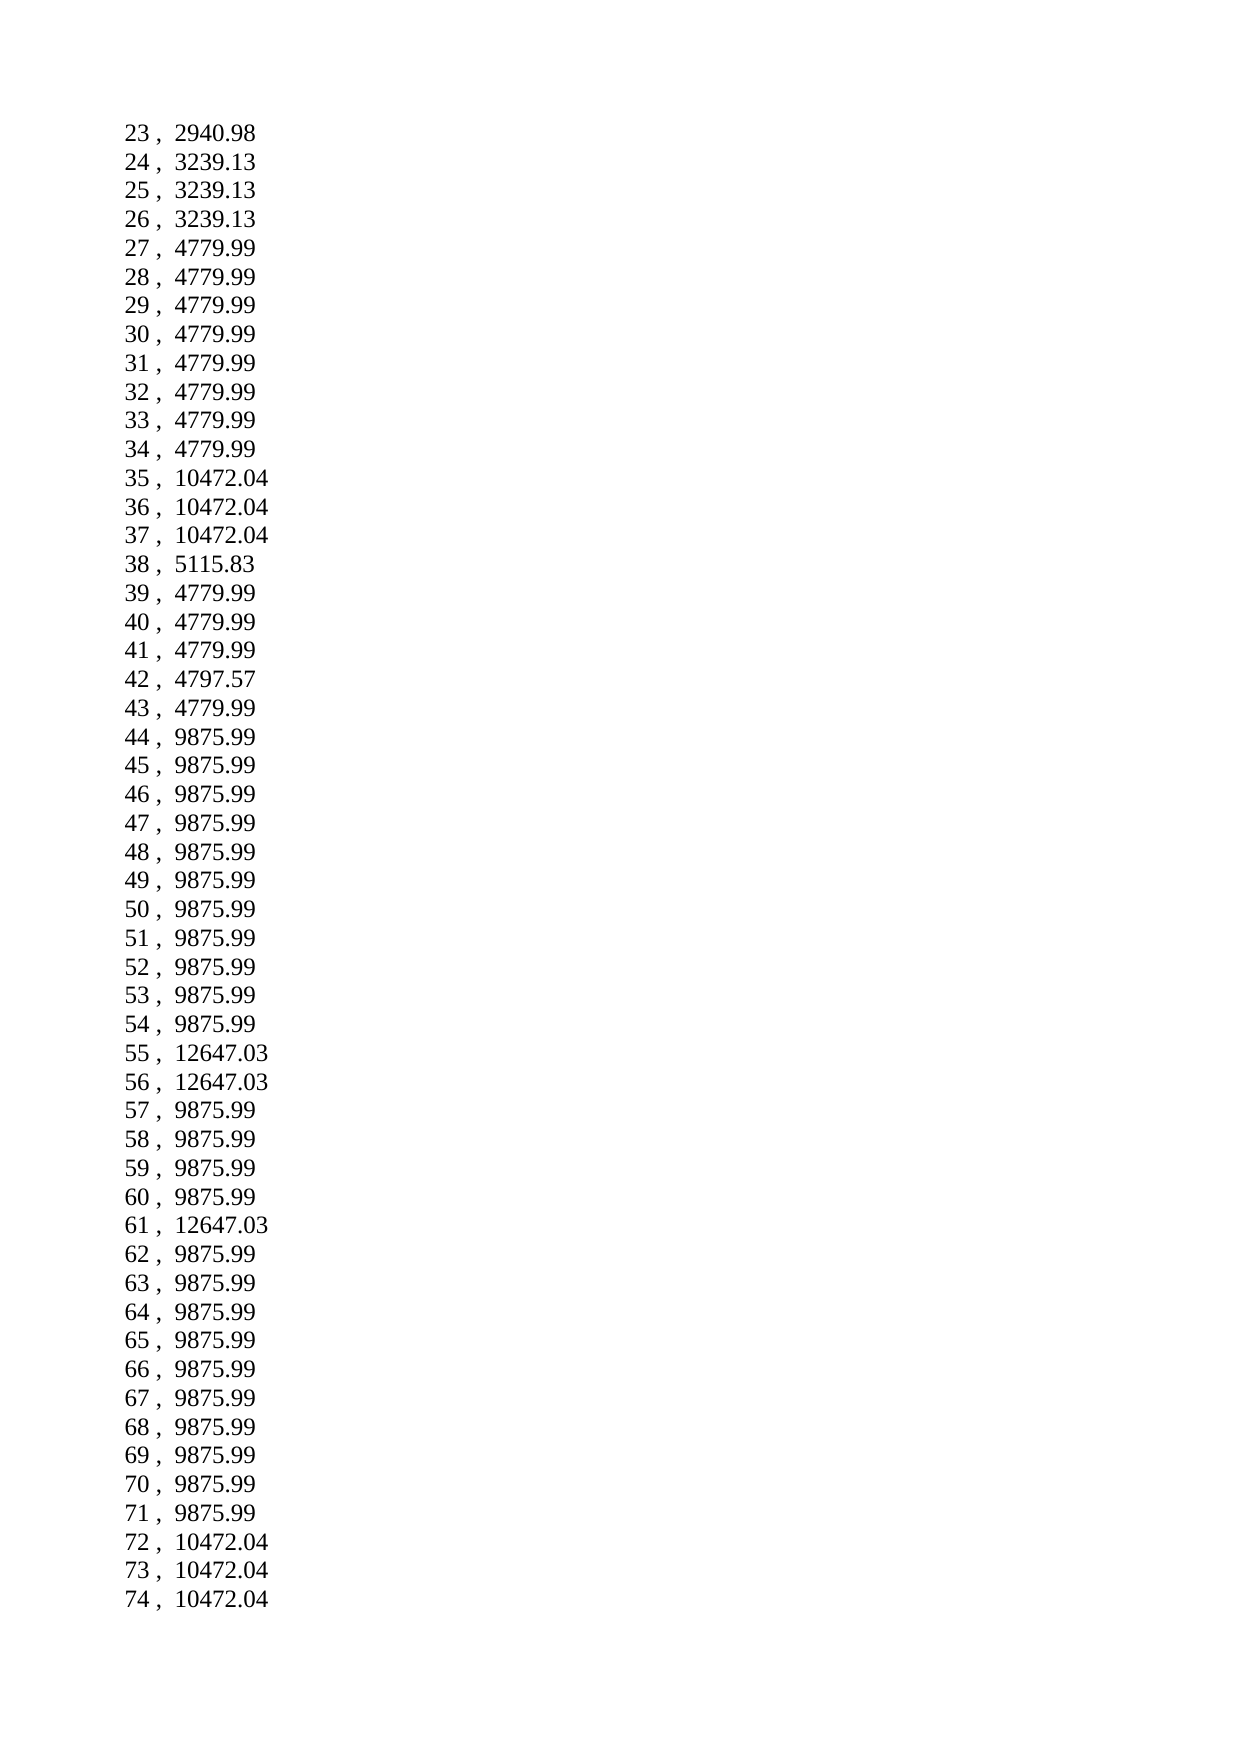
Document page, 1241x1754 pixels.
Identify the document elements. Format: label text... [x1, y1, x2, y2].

text 63 , 9875.99 [118, 1268, 1122, 1297]
text 62 , 9875.99 [118, 1239, 1122, 1268]
text 26 , 3239.13 [118, 204, 1122, 233]
text 72 , 10472.04 [118, 1527, 1122, 1556]
text 61 , 12647.03 [118, 1211, 1122, 1239]
text 53 , 9875.99 [118, 981, 1122, 1009]
text 52 , 9875.99 [118, 952, 1122, 981]
text 49 , 9875.99 [118, 866, 1122, 894]
text 28 , 4779.99 [118, 262, 1122, 291]
text 38 , 5115.83 [118, 549, 1122, 578]
text 68 , 9875.99 [118, 1412, 1122, 1441]
text 36 , 10472.04 [118, 492, 1122, 521]
text 54 , 9875.99 [118, 1009, 1122, 1038]
text 42 , 4797.57 [118, 664, 1122, 693]
text 29 , 4779.99 [118, 291, 1122, 319]
text 31 , 4779.99 [118, 348, 1122, 377]
text 69 , 9875.99 [118, 1441, 1122, 1469]
text 30 , 4779.99 [118, 319, 1122, 348]
text 24 , 3239.13 [118, 147, 1122, 176]
text 46 , 9875.99 [118, 779, 1122, 808]
text 27 , 4779.99 [118, 233, 1122, 262]
text 41 , 4779.99 [118, 636, 1122, 664]
text 50 , 9875.99 [118, 894, 1122, 923]
text 64 , 9875.99 [118, 1297, 1122, 1326]
text 34 , 4779.99 [118, 434, 1122, 463]
text 45 , 9875.99 [118, 751, 1122, 779]
text 44 , 9875.99 [118, 722, 1122, 751]
text 47 , 9875.99 [118, 808, 1122, 837]
text 73 , 10472.04 [118, 1556, 1122, 1584]
text 40 , 4779.99 [118, 607, 1122, 636]
text 55 , 12647.03 [118, 1038, 1122, 1067]
text 71 , 9875.99 [118, 1498, 1122, 1527]
text 56 , 12647.03 [118, 1067, 1122, 1096]
text 32 , 4779.99 [118, 377, 1122, 406]
text 39 , 4779.99 [118, 578, 1122, 607]
text 35 , 10472.04 [118, 463, 1122, 492]
text 23 , 2940.98 [118, 118, 1122, 147]
text 59 , 9875.99 [118, 1153, 1122, 1182]
text 67 , 9875.99 [118, 1383, 1122, 1412]
text 51 , 9875.99 [118, 923, 1122, 952]
text 60 , 9875.99 [118, 1182, 1122, 1211]
text 58 , 9875.99 [118, 1124, 1122, 1153]
text 33 , 4779.99 [118, 406, 1122, 434]
text 74 , 10472.04 [118, 1584, 1122, 1613]
text 25 , 3239.13 [118, 176, 1122, 204]
text 66 , 9875.99 [118, 1354, 1122, 1383]
text 43 , 4779.99 [118, 693, 1122, 722]
text 65 , 9875.99 [118, 1326, 1122, 1354]
text 57 , 9875.99 [118, 1096, 1122, 1124]
text 70 , 9875.99 [118, 1469, 1122, 1498]
text 48 , 9875.99 [118, 837, 1122, 866]
text 37 , 10472.04 [118, 521, 1122, 549]
